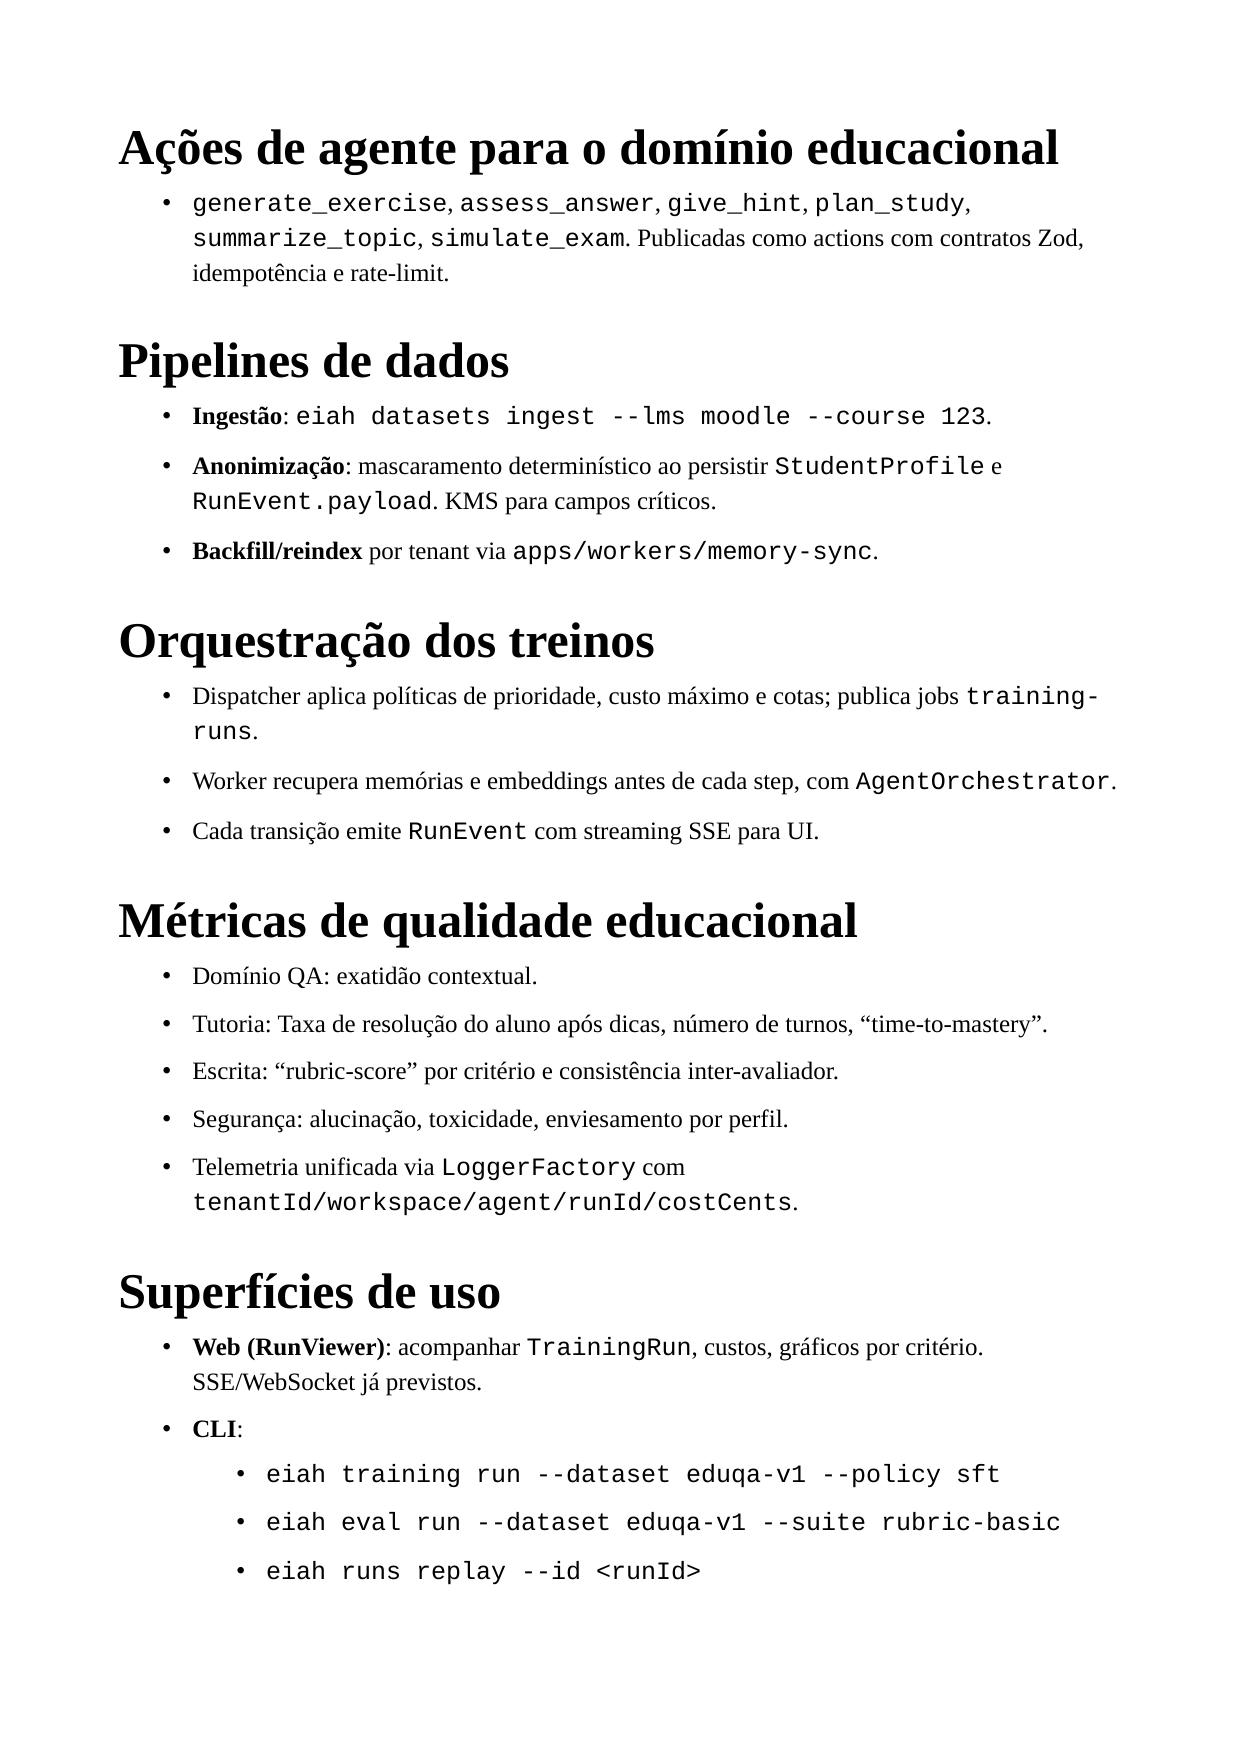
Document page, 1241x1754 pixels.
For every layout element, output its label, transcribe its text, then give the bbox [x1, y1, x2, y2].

list CLI: [162, 1414, 1122, 1443]
list eiah runs replay --id <runId> [236, 1556, 1122, 1587]
list Cada transição emite RunEvent com streaming SSE para UI. [162, 816, 1122, 847]
list eiah training run --dataset eduqa-v1 --policy sft [236, 1462, 1122, 1490]
subtitle Métricas de qualidade educacional [118, 891, 1122, 949]
subtitle Orquestração dos treinos [118, 611, 1122, 668]
list Telemetria unificada via LoggerFactory com tenantId/workspace/agent/runId/costCents. [162, 1152, 1122, 1217]
list Ingestão: eiah datasets ingest --lms moodle --course 123. [162, 401, 1122, 432]
list Dispatcher aplica políticas de prioridade, custo máximo e cotas; publica jobs training-runs. [162, 681, 1122, 747]
subtitle Ações de agente para o domínio educacional [118, 118, 1122, 176]
list Tutoria: Taxa de resolução do aluno após dicas, número de turnos, “time-to-mastery”. [162, 1009, 1122, 1037]
list Escrita: “rubric-score” por critério e consistência inter-avaliador. [162, 1056, 1122, 1085]
list Web (RunViewer): acompanhar TrainingRun, custos, gráficos por critério. SSE/WebSocket já previstos. [162, 1332, 1122, 1396]
list Domínio QA: exatidão contextual. [162, 961, 1122, 990]
list Worker recupera memórias e embeddings antes de cada step, com AgentOrchestrator. [162, 766, 1122, 797]
list Backfill/reindex por tenant via apps/workers/memory-sync. [162, 536, 1122, 567]
list Segurança: alucinação, toxicidade, enviesamento por perfil. [162, 1104, 1122, 1133]
subtitle Superfícies de uso [118, 1262, 1122, 1319]
list eiah eval run --dataset eduqa-v1 --suite rubric-basic [236, 1509, 1122, 1537]
list Anonimização: mascaramento determinístico ao persistir StudentProfile e RunEvent.payload. KMS para campos críticos. [162, 451, 1122, 517]
list generate_exercise, assess_answer, give_hint, plan_study, summarize_topic, simulate_exam. Publicadas como actions com contratos Zod, idempotência e rate-limit. [162, 188, 1122, 287]
subtitle Pipelines de dados [118, 331, 1122, 388]
